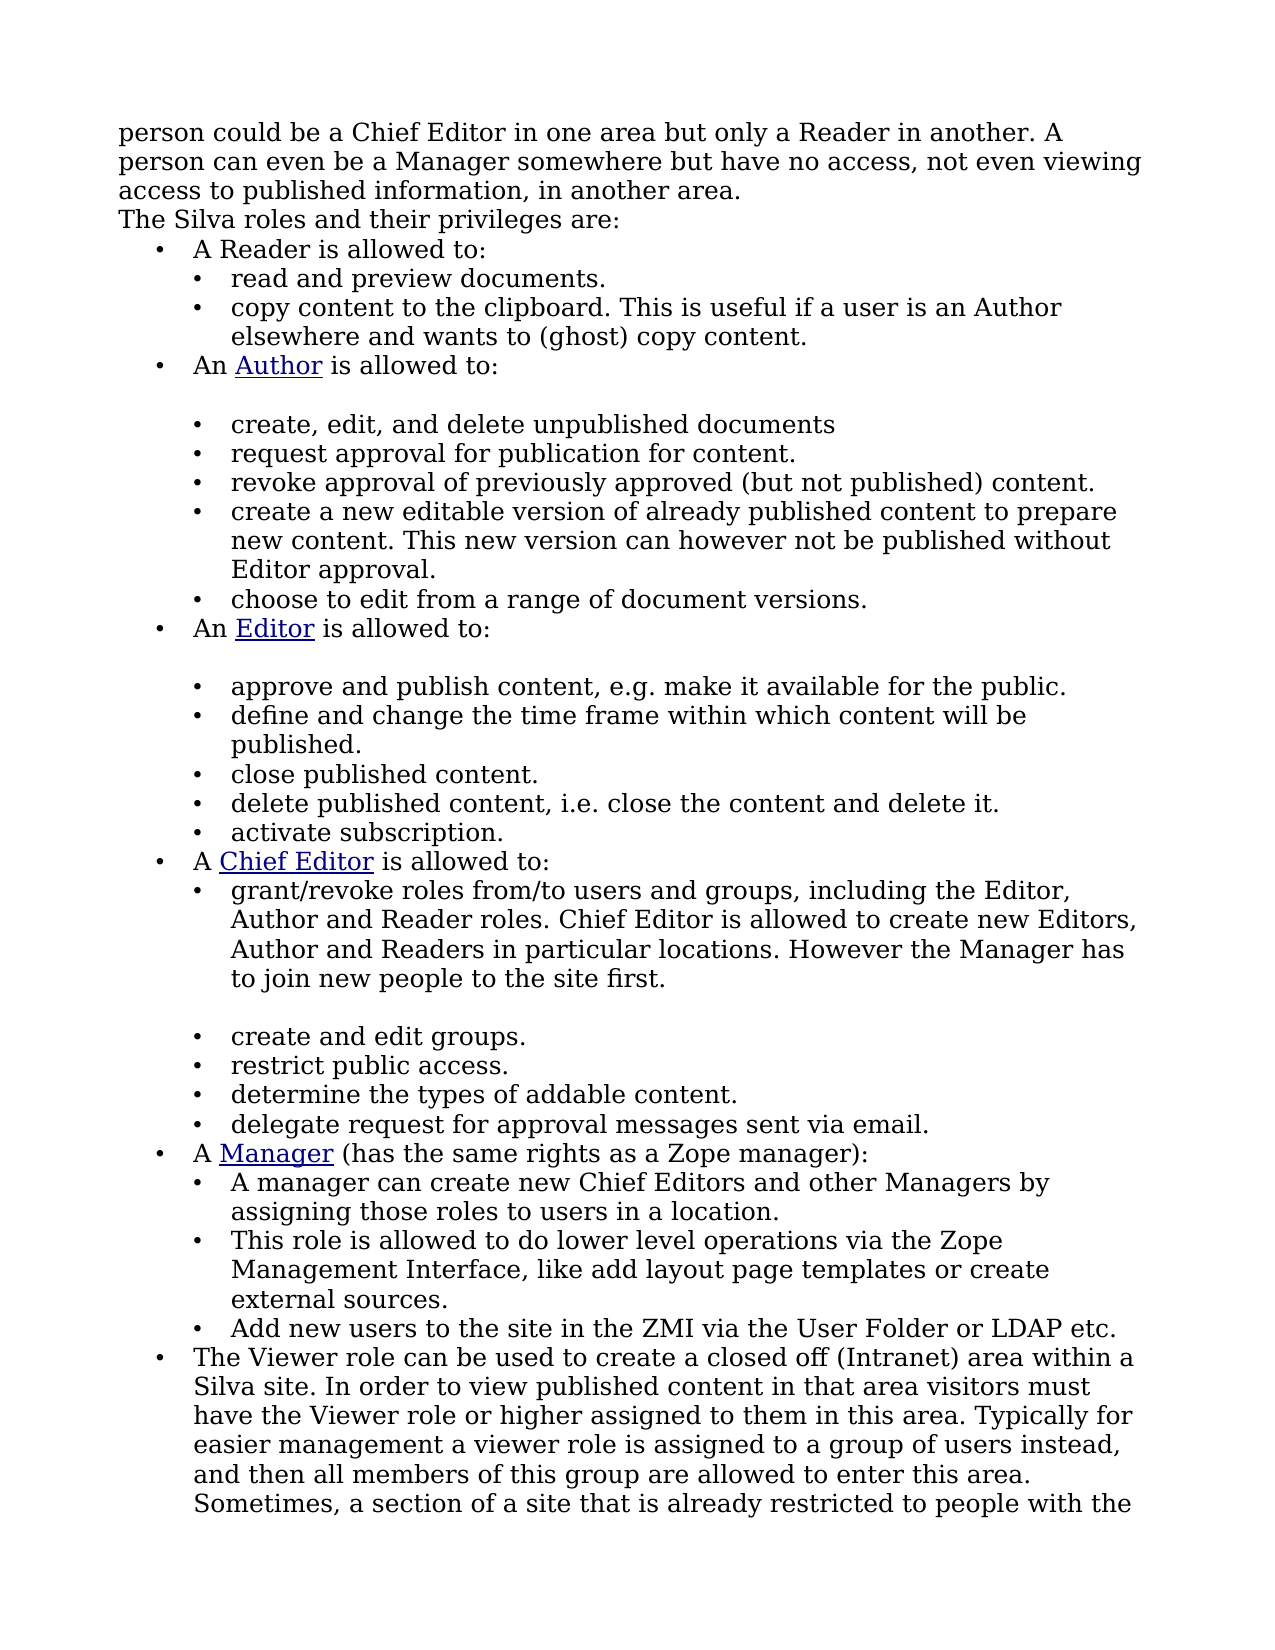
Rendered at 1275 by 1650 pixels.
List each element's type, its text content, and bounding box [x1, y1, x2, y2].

list A manager can create new Chief Editors and other Managers by assigning those roles to users in a location. [193, 1168, 1157, 1226]
text person could be a Chief Editor in one area but only a Reader in another. A person can even be a Manager somewhere but have no access, not even viewing access to published information, in another area. [118, 118, 1157, 206]
list read and preview documents. [193, 264, 1157, 293]
list revoke approval of previously approved (but not published) content. [193, 468, 1157, 497]
list approve and publish content, e.g. make it available for the public. [193, 672, 1157, 701]
list Add new users to the site in the ZMI via the User Folder or LDAP etc. [193, 1314, 1157, 1343]
list create, edit, and delete unpublished documents [193, 410, 1157, 439]
list This role is allowed to do lower level operations via the Zope Management Interface, like add layout page templates or create external sources. [193, 1226, 1157, 1314]
list close published content. [193, 760, 1157, 789]
list An Author is allowed to: [156, 351, 1157, 410]
list request approval for publication for content. [193, 439, 1157, 468]
list The Viewer role can be used to create a closed off (Intranet) area within a Silva site. In order to view published content in that area visitors must have the Viewer role or higher assigned to them in this area. Typically for easier management a viewer role is assigned to a group of users instead, and then all members of this group are allowed to enter this area. Sometimes, a section of a site that is already restricted to people with the [156, 1343, 1157, 1518]
list create a new editable version of already published content to prepare new content. This new version can however not be published without Editor approval. [193, 497, 1157, 585]
list delegate request for approval messages sent via email. [193, 1110, 1157, 1139]
list A Reader is allowed to: [156, 235, 1157, 264]
list grant/revoke roles from/to users and groups, including the Editor, Author and Reader roles. Chief Editor is allowed to create new Editors, Author and Readers in particular locations. However the Manager has to join new people to the site first. [193, 876, 1157, 1022]
list An Editor is allowed to: [156, 614, 1157, 672]
list activate subscription. [193, 818, 1157, 847]
list define and change the time frame within which content will be published. [193, 701, 1157, 760]
text The Silva roles and their privileges are: [118, 206, 1157, 235]
list choose to edit from a range of document versions. [193, 585, 1157, 614]
list determine the types of addable content. [193, 1081, 1157, 1110]
list create and edit groups. [193, 1022, 1157, 1051]
list A Chief Editor is allowed to: [156, 847, 1157, 876]
list copy content to the clipboard. This is useful if a user is an Author elsewhere and wants to (ghost) copy content. [193, 293, 1157, 351]
list A Manager (has the same rights as a Zope manager): [156, 1139, 1157, 1168]
list delete published content, i.e. close the content and delete it. [193, 789, 1157, 818]
list restrict public access. [193, 1051, 1157, 1081]
